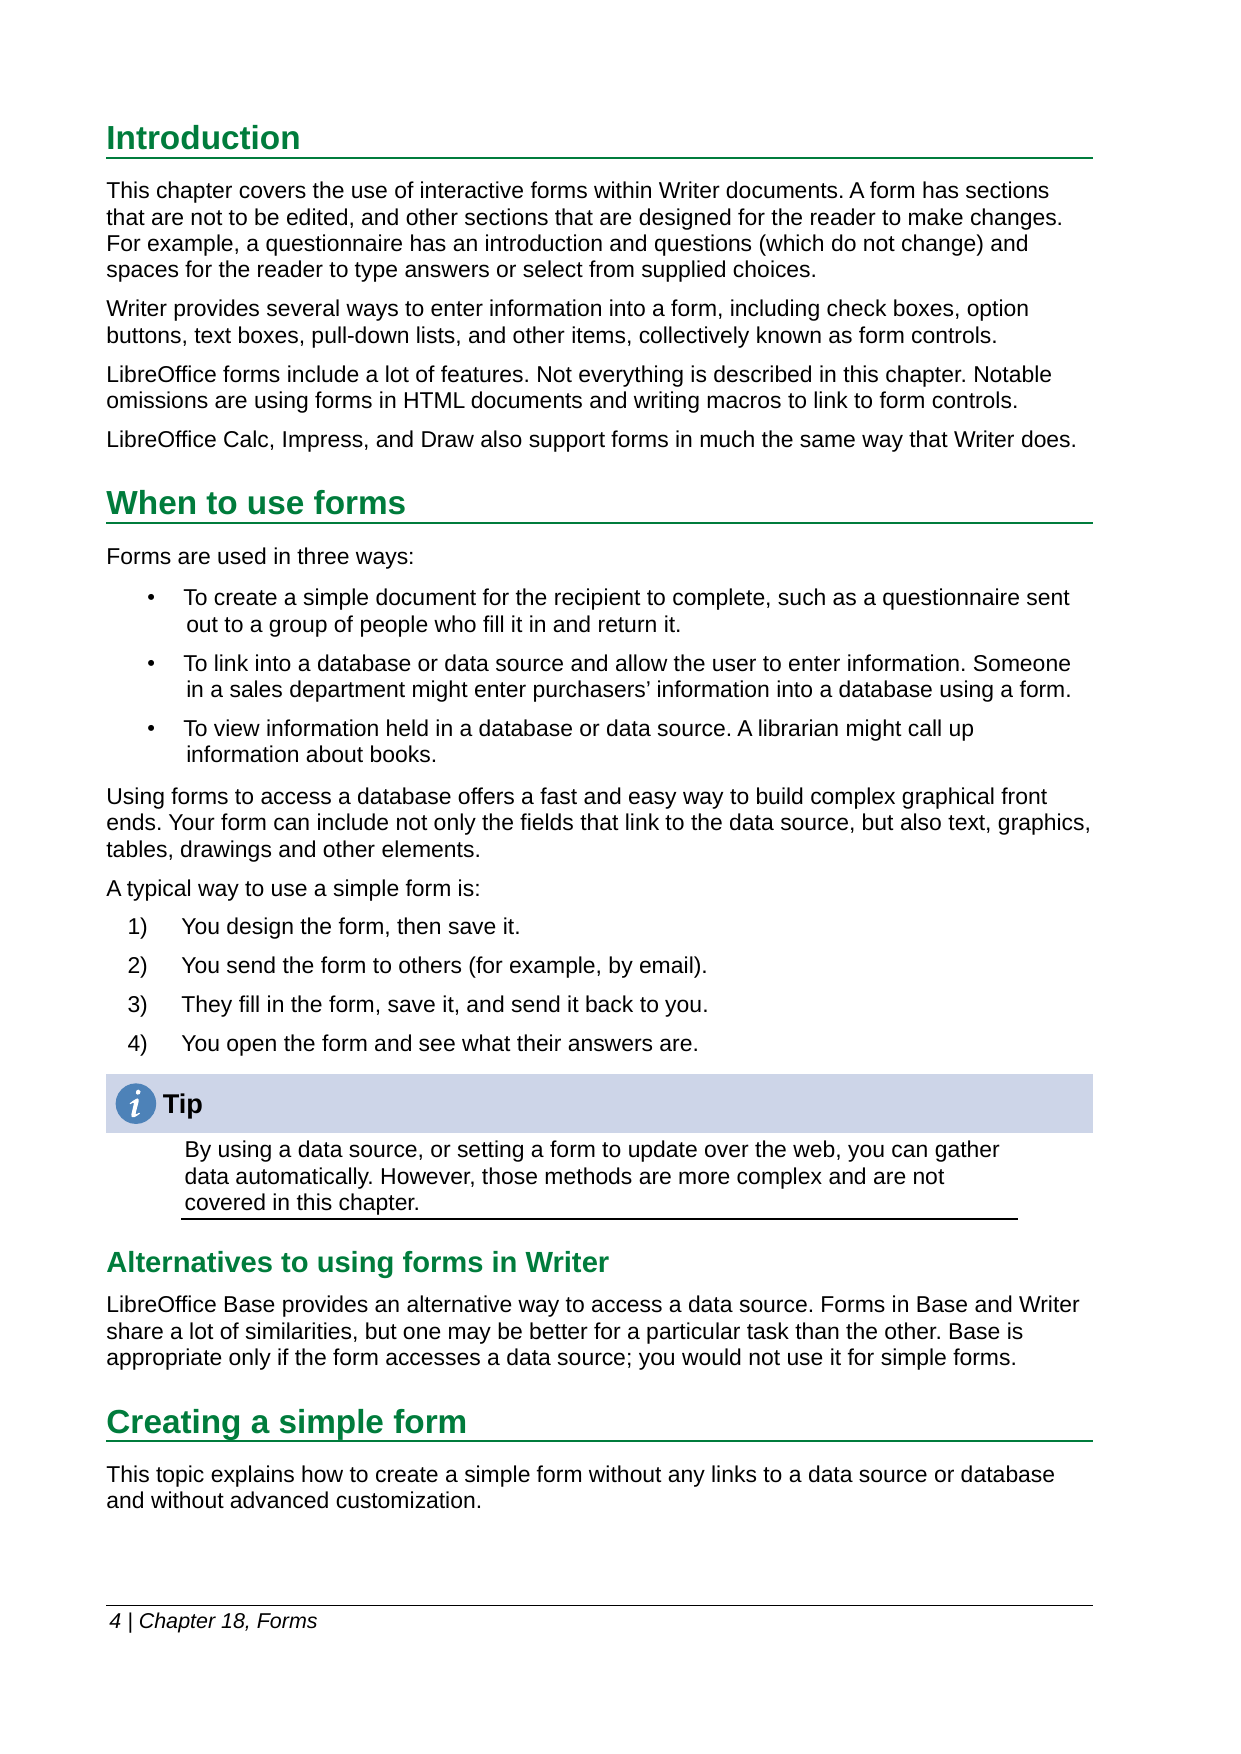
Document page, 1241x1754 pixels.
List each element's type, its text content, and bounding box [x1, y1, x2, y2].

text Using forms to access a database offers a fast and easy way to build complex graphical front ends. Your form can include not only the fields that link to the data source, but also text, graphics, tables, drawings and other elements. [106, 783, 1093, 862]
subtitle When to use forms [106, 483, 1093, 522]
list To create a simple document for the recipient to complete, such as a questionnaire sent out to a group of people who fill it in and return it. [144, 581, 1093, 637]
list To view information held in a database or data source. A librarian might call up information about books. [144, 712, 1093, 770]
text LibreOffice Base provides an alternative way to access a data source. Forms in Base and Writer share a lot of similarities, but one may be better for a particular task than the other. Base is appropriate only if the form accesses a data source; you would not use it for simple forms. [106, 1291, 1093, 1371]
text This chapter covers the use of interactive forms within Writer documents. A form has sections that are not to be edited, and other sections that are designed for the reader to make changes. For example, a questionnaire has an introduction and questions (which do not change) and spaces for the reader to type answers or select from supplied choices. [106, 177, 1093, 283]
list A typical way to use a simple form is: [106, 874, 1093, 901]
text LibreOffice forms include a lot of features. Not everything is described in this chapter. Notable omissions are using forms in HTML documents and writing macros to link to form controls. [106, 361, 1093, 413]
list To link into a database or data source and allow the user to enter information. Someone in a sales department might enter purchasers’ information into a database using a form. [144, 647, 1093, 702]
text This topic explains how to create a simple form without any links to a data source or database and without advanced customization. [106, 1461, 1093, 1514]
list You send the form to others (for example, by email). [148, 952, 1093, 978]
list You open the form and see what their answers are. [148, 1030, 1093, 1056]
subtitle Tip [106, 1074, 1093, 1133]
text LibreOffice Calc, Impress, and Draw also support forms in much the same way that Writer does. [106, 426, 1093, 452]
text Writer provides several ways to enter information into a form, including check boxes, option buttons, text boxes, pull-down lists, and other items, collectively known as form controls. [106, 295, 1093, 348]
subtitle Alternatives to using forms in Writer [106, 1245, 1093, 1279]
text By using a data source, or setting a form to update over the web, you can gather data automatically. However, those methods are more complex and are not covered in this chapter. [181, 1133, 1018, 1218]
subtitle Introduction [106, 118, 1093, 157]
list Forms are used in three ways: [106, 543, 1093, 569]
list You design the form, then save it. [148, 913, 1093, 940]
list They fill in the form, save it, and send it back to you. [148, 991, 1093, 1017]
subtitle Creating a simple form [106, 1402, 1093, 1440]
